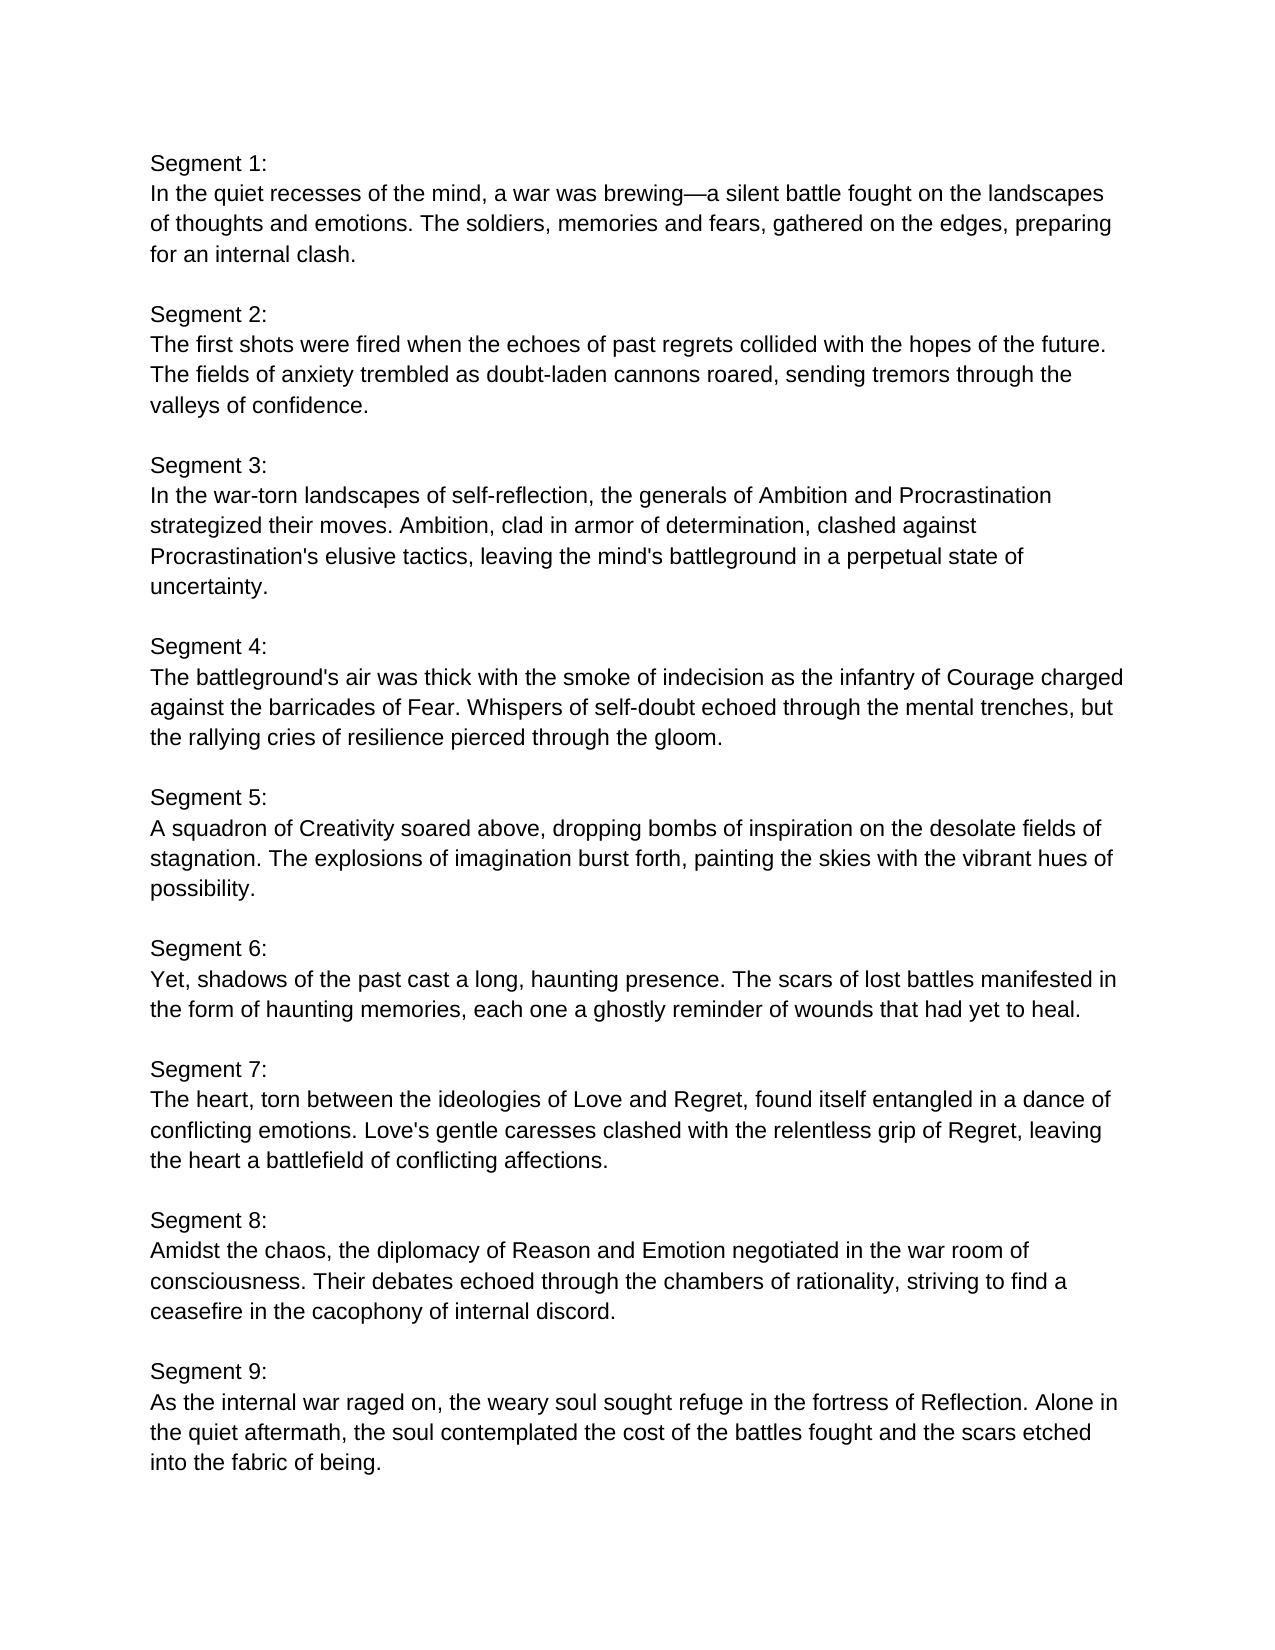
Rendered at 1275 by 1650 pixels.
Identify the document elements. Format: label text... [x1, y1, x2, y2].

text In the war-torn landscapes of self-reflection, the generals of Ambition and Procrastination strategized their moves. Ambition, clad in armor of determination, clashed against Procrastination's elusive tactics, leaving the mind's battleground in a perpetual state of uncertainty. [150, 482, 1125, 599]
text Yet, shadows of the past cast a long, haunting presence. The scars of lost battles manifested in the form of haunting memories, each one a ghostly reminder of wounds that had yet to heal. [150, 966, 1125, 1022]
text Segment 3: [150, 452, 1125, 478]
text In the quiet recesses of the mind, a war was brewing—a silent battle fought on the landscapes of thoughts and emotions. The soldiers, memories and fears, gathered on the edges, preparing for an internal clash. [150, 180, 1125, 267]
text Segment 1: [150, 150, 1125, 176]
text Segment 8: [150, 1207, 1125, 1234]
text Segment 6: [150, 935, 1125, 962]
text Amidst the chaos, the diplomacy of Reason and Emotion negotiated in the war room of consciousness. Their debates echoed through the chambers of rationality, striving to find a ceasefire in the cacophony of internal discord. [150, 1237, 1125, 1324]
text Segment 4: [150, 633, 1125, 660]
text A squadron of Creativity soared above, dropping bombs of inspiration on the desolate fields of stagnation. The explosions of imagination burst forth, painting the skies with the vibrant hues of possibility. [150, 814, 1125, 901]
text Segment 9: [150, 1358, 1125, 1385]
text As the internal war raged on, the weary soul sought refuge in the fortress of Reflection. Alone in the quiet aftermath, the soul contemplated the cost of the battles fought and the scars etched into the fabric of being. [150, 1388, 1125, 1475]
text The first shots were fired when the echoes of past regrets collided with the hopes of the future. The fields of anxiety trembled as doubt-laden cannons roared, sending tremors through the valleys of confidence. [150, 331, 1125, 418]
text The battleground's air was thick with the smoke of indecision as the infantry of Courage charged against the barricades of Fear. Whispers of self-doubt echoed through the mental trenches, but the rallying cries of resilience pierced through the gloom. [150, 663, 1125, 750]
text The heart, torn between the ideologies of Love and Regret, found itself entangled in a dance of conflicting emotions. Love's gentle caresses clashed with the relentless grip of Regret, leaving the heart a battlefield of conflicting affections. [150, 1086, 1125, 1173]
text Segment 2: [150, 301, 1125, 327]
text Segment 7: [150, 1056, 1125, 1083]
text Segment 5: [150, 784, 1125, 811]
